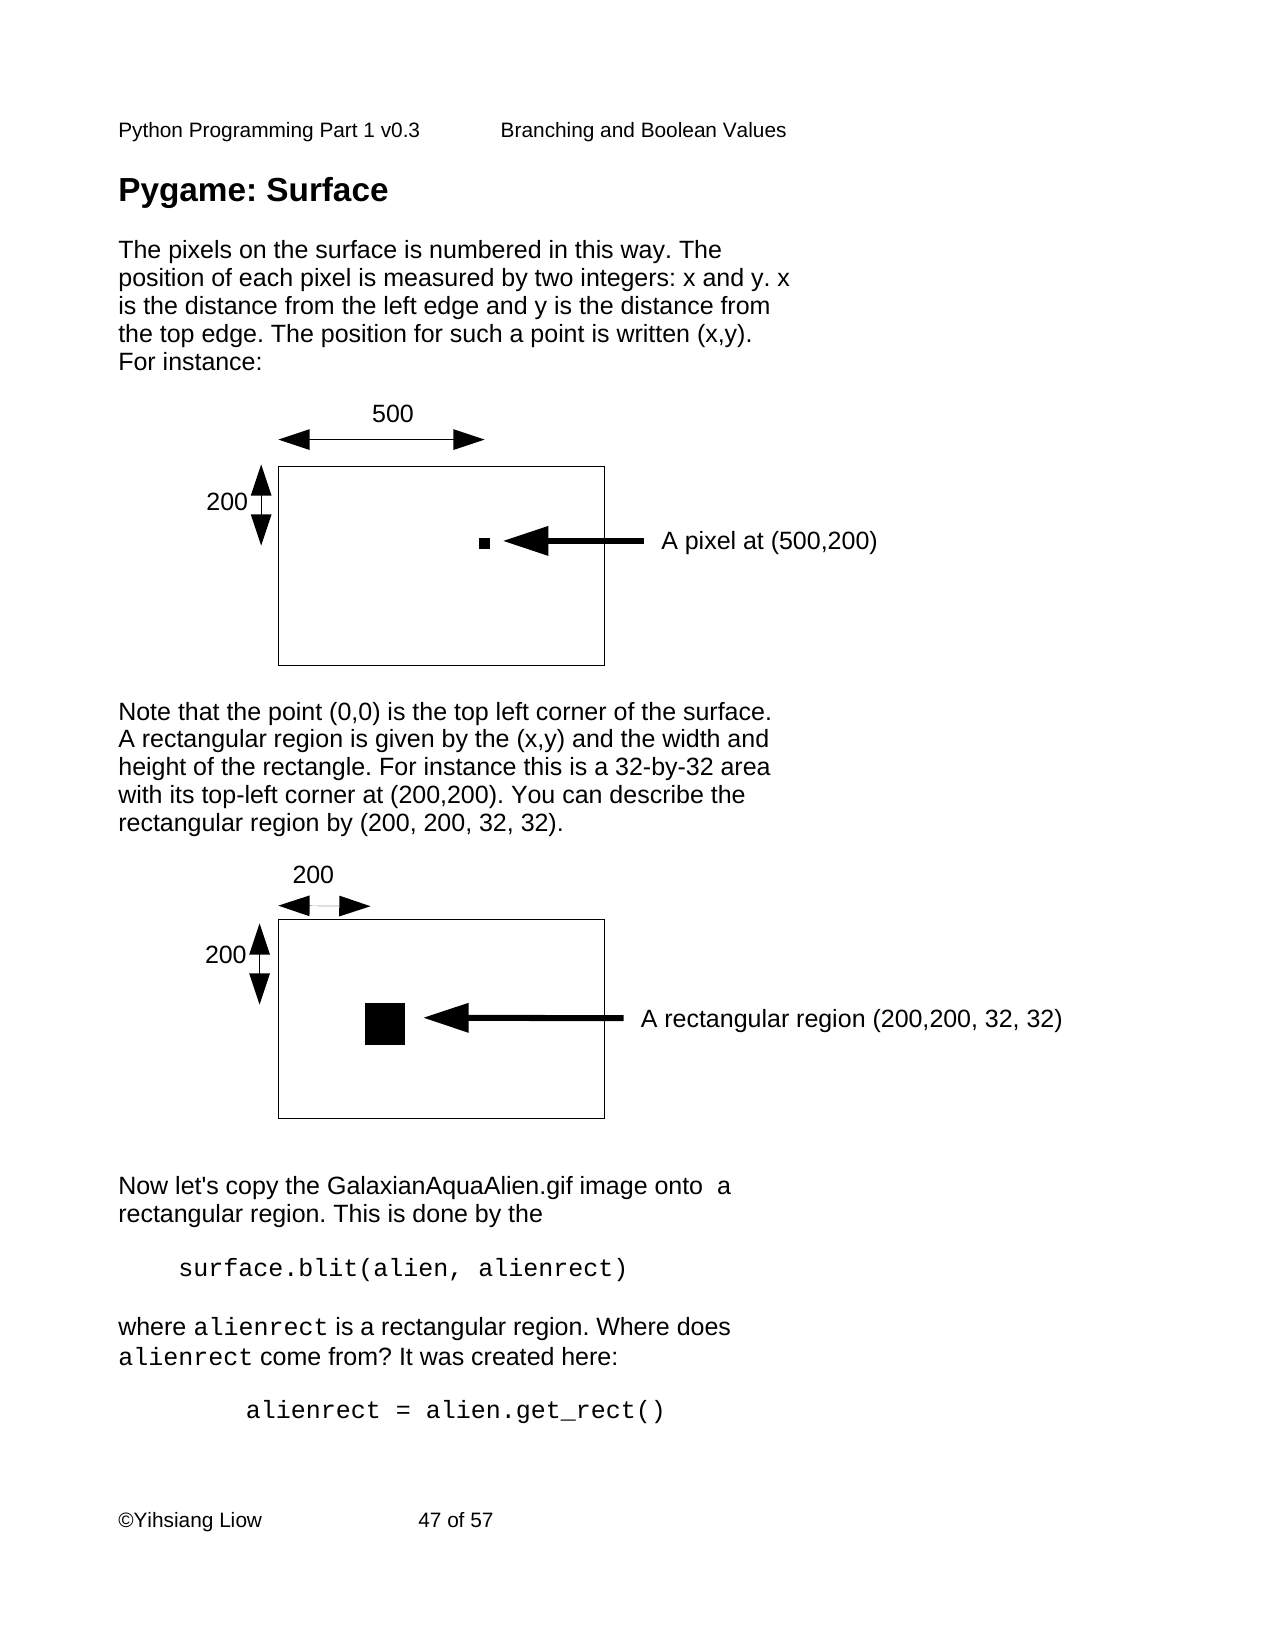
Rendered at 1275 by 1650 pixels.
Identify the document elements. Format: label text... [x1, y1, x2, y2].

text surface.blit(alien, alienrect) [118, 1256, 793, 1284]
text Note that the point (0,0) is the top left corner of the surface. A rectangular region is given by the (x,y) and the width and height of the rectangle. For instance this is a 32-by-32 area with its top-left corner at (200,200). You can describe the rectangular region by (200, 200, 32, 32). [118, 697, 793, 837]
text where alienrect is a rectangular region. Where does alienrect come from? It was created here: [118, 1312, 793, 1372]
text Pygame: Surface [118, 171, 793, 208]
text alienrect = alien.get_rect() [118, 1397, 793, 1426]
text Now let's copy the GalaxianAquaAlien.gif image onto a rectangular region. This is done by the [118, 1172, 793, 1228]
text The pixels on the surface is numbered in this way. The position of each pixel is measured by two integers: x and y. x is the distance from the left edge and y is the distance from the top edge. The position for such a point is written (x,y). For instance: [118, 236, 793, 376]
